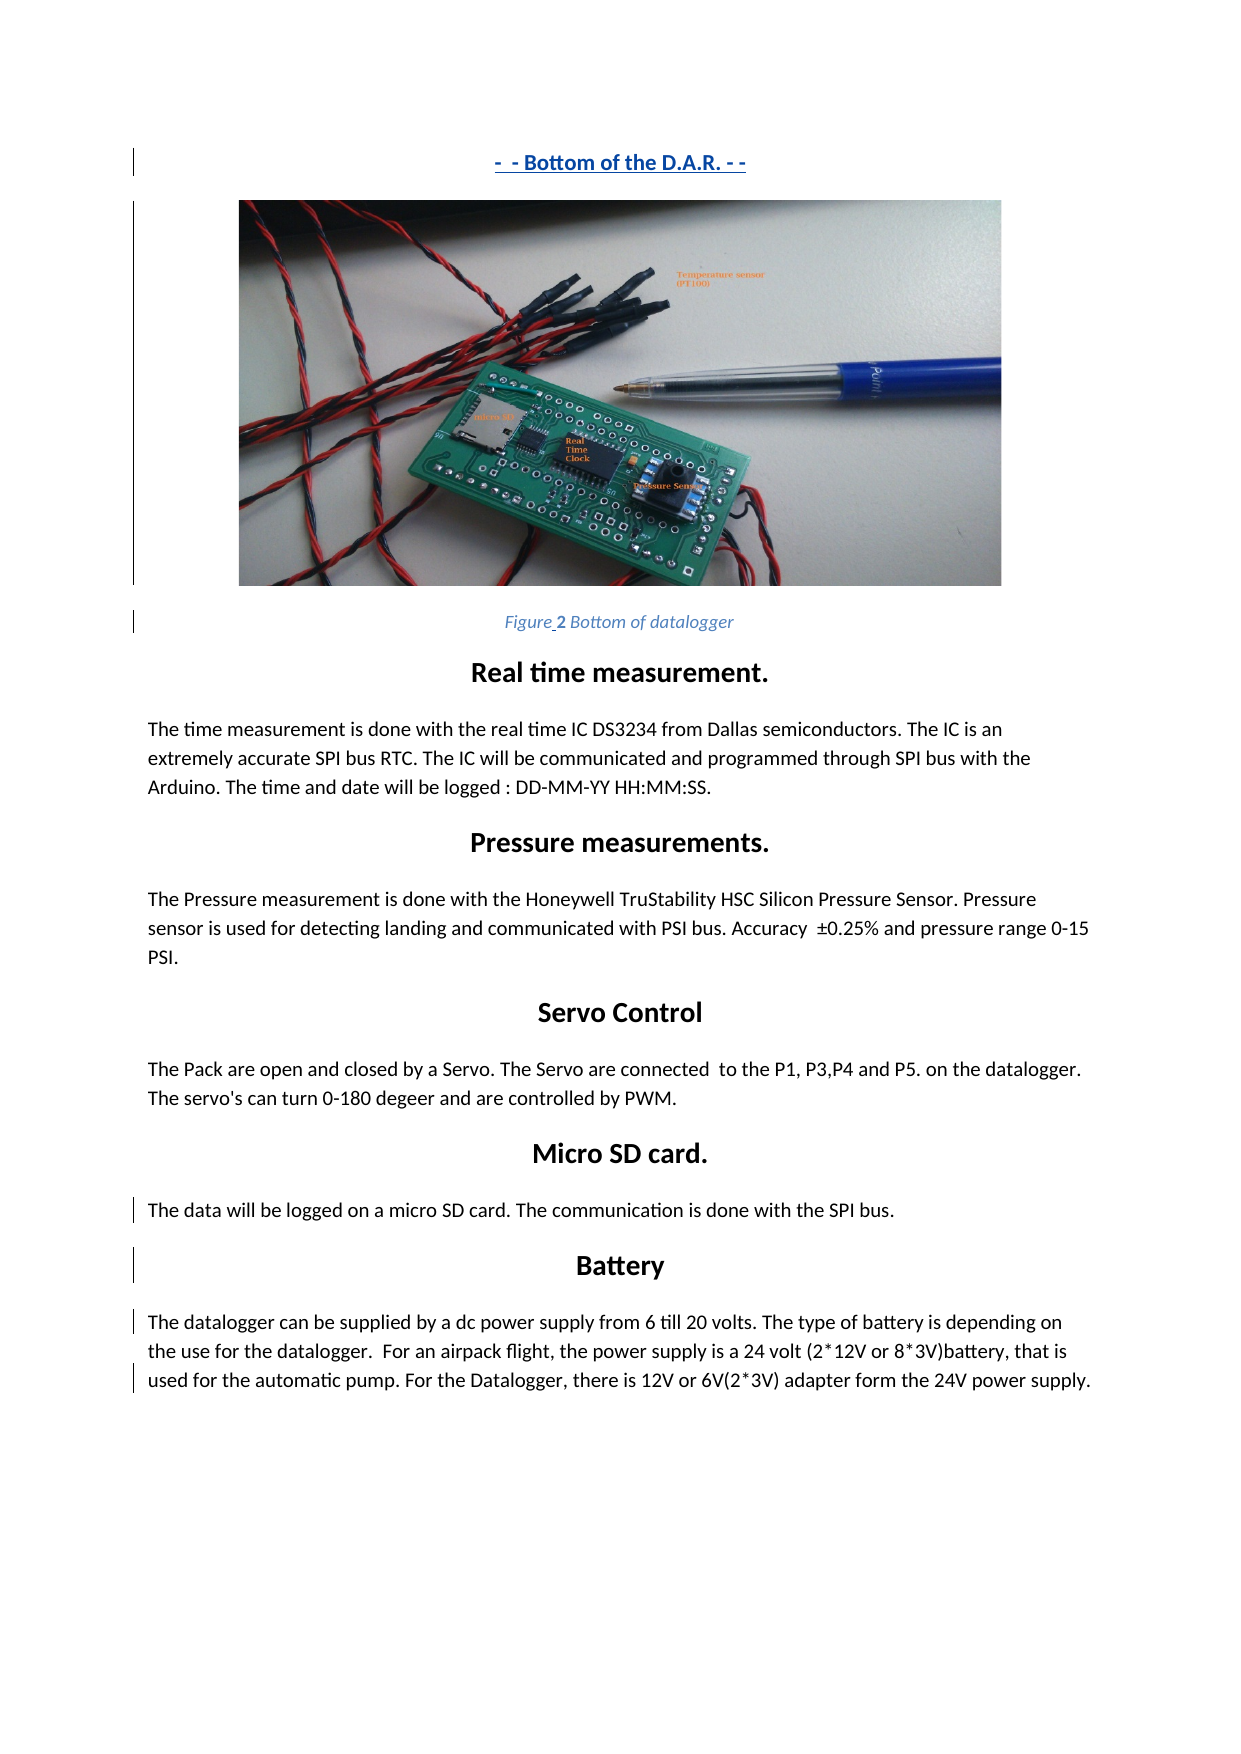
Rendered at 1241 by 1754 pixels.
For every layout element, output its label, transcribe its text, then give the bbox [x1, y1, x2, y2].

text Micro SD card. [148, 1135, 1093, 1171]
text The Pressure measurement is done with the Honeywell TruStability HSC Silicon Pressure Sensor. Pressure sensor is used for detecting landing and communicated with PSI bus. Accuracy ±0.25% and pressure range 0-15 PSI. [148, 886, 1093, 970]
text Figure 2 Bottom of datalogger [148, 610, 1093, 633]
text Servo Control [148, 994, 1093, 1030]
text Battery [148, 1247, 1093, 1283]
text The Pack are open and closed by a Servo. The Servo are connected to the P1, P3,P4 and P5. on the datalogger. The servo's can turn 0-180 degeer and are controlled by PWM. [148, 1056, 1093, 1111]
text Pressure measurements. [148, 824, 1093, 860]
list The time measurement is done with the real time IC DS3234 from Dallas semiconductors. The IC is an extremely accurate SPI bus RTC. The IC will be communicated and programmed through SPI bus with the Arduino. The time and date will be logged : DD-MM-YY HH:MM:SS. [148, 716, 1093, 800]
text Real time measurement. [148, 654, 1093, 690]
text The datalogger can be supplied by a dc power supply from 6 till 20 volts. The type of battery is depending on the use for the datalogger. For an airpack flight, the power supply is a 24 volt (2*12V or 8*3V)battery, that is used for the automatic pump. For the Datalogger, there is 12V or 6V(2*3V) adapter form the 24V power supply. [148, 1309, 1093, 1393]
text The data will be logged on a micro SD card. The communication is done with the SPI bus. [148, 1197, 1093, 1222]
picture [238, 200, 1002, 586]
text - - Bottom of the D.A.R. - - [148, 148, 1093, 176]
